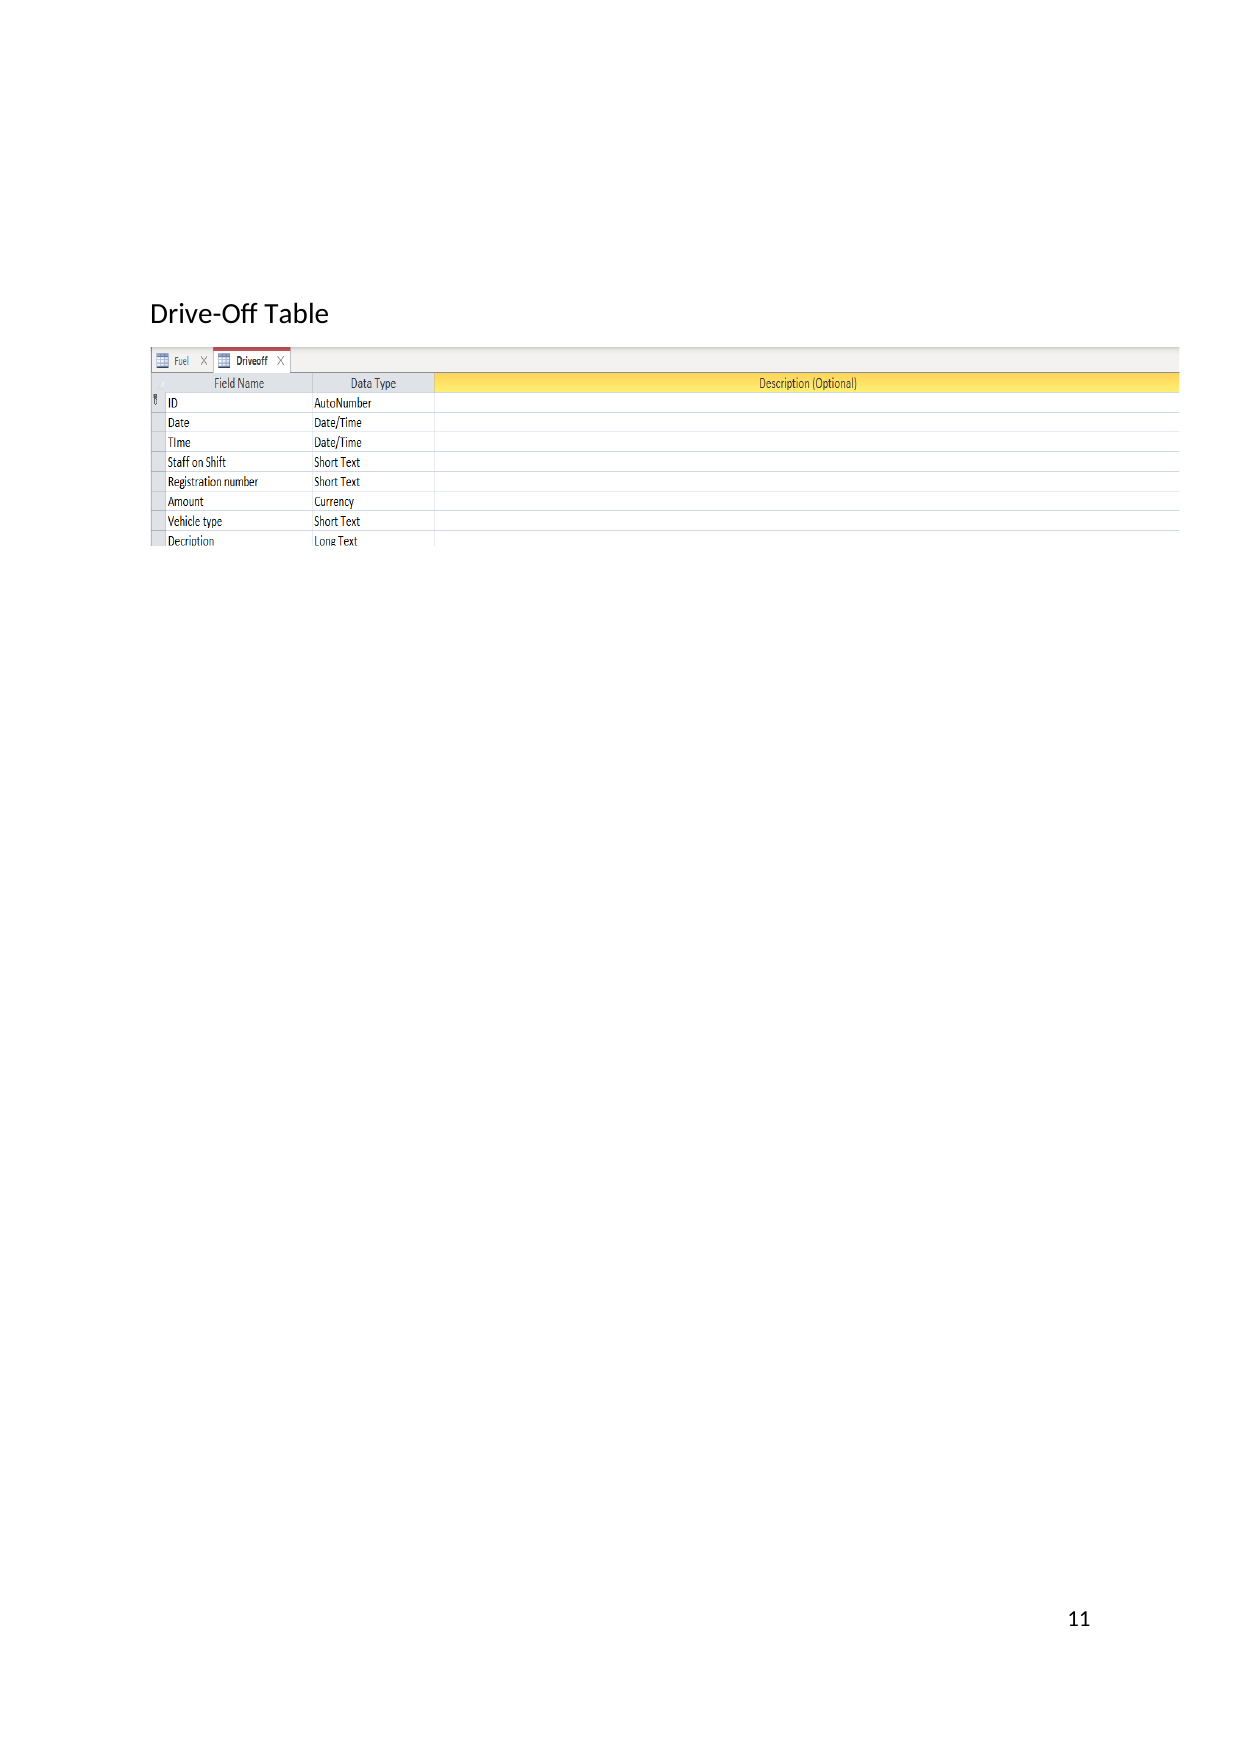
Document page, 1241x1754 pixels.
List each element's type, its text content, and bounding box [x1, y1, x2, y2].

text Drive-Off Table [150, 295, 1090, 331]
